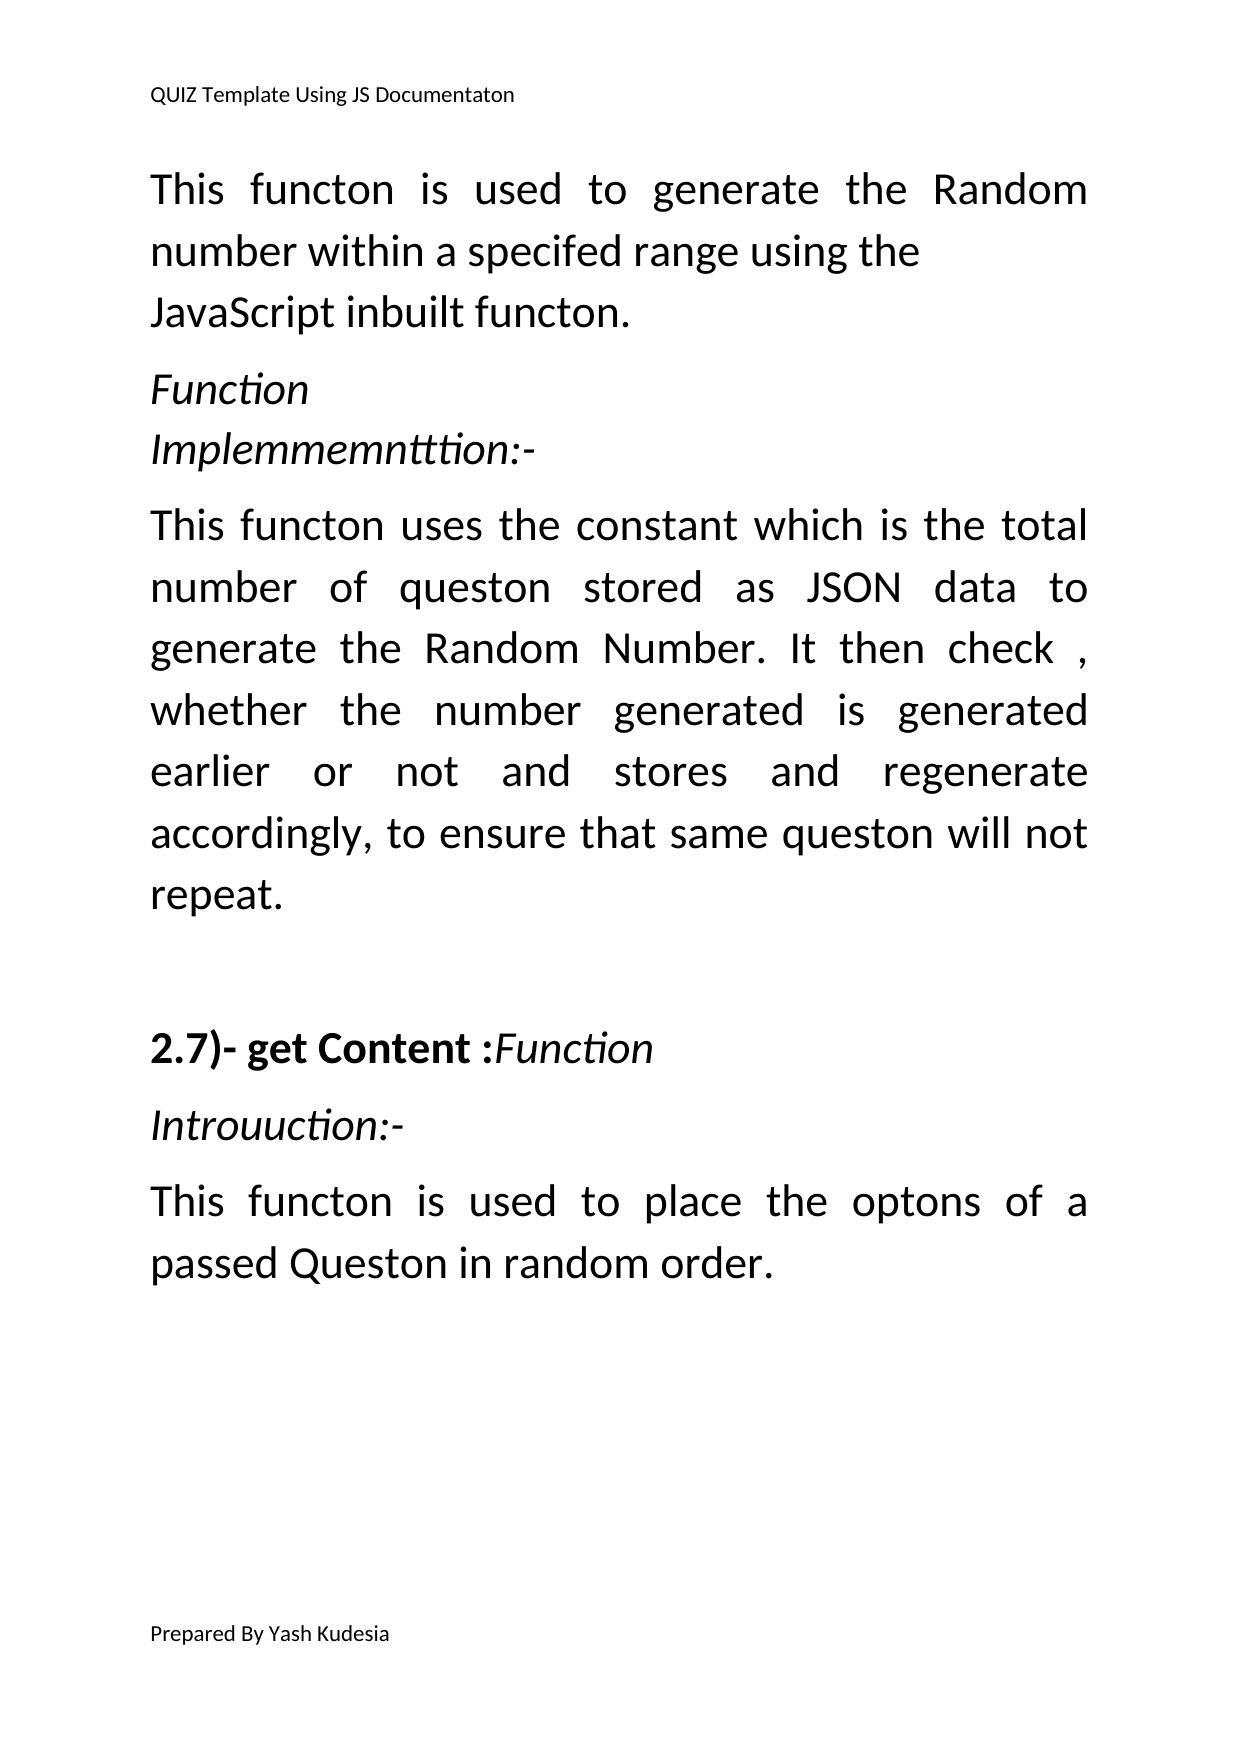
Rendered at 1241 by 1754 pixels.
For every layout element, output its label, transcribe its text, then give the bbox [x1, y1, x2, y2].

text Function Implemmemntttion:- [150, 360, 669, 476]
text 2.7)- get Content :Function Introuuction:- [150, 1019, 669, 1152]
text JavaScript inbuilt functon. [150, 283, 1090, 339]
text This functon is used to place the optons of a passed Queston in random order. [150, 1172, 1090, 1290]
text This functon uses the constant which is the total number of queston stored as JSON data to generate the Random Number. It then check , whether the number generated is generated earlier or not and stores and regenerate accordingly, to ensure that same queston will not repeat. [150, 496, 1090, 921]
text This functon is used to generate the Random number within a specifed range using the [150, 160, 1090, 278]
